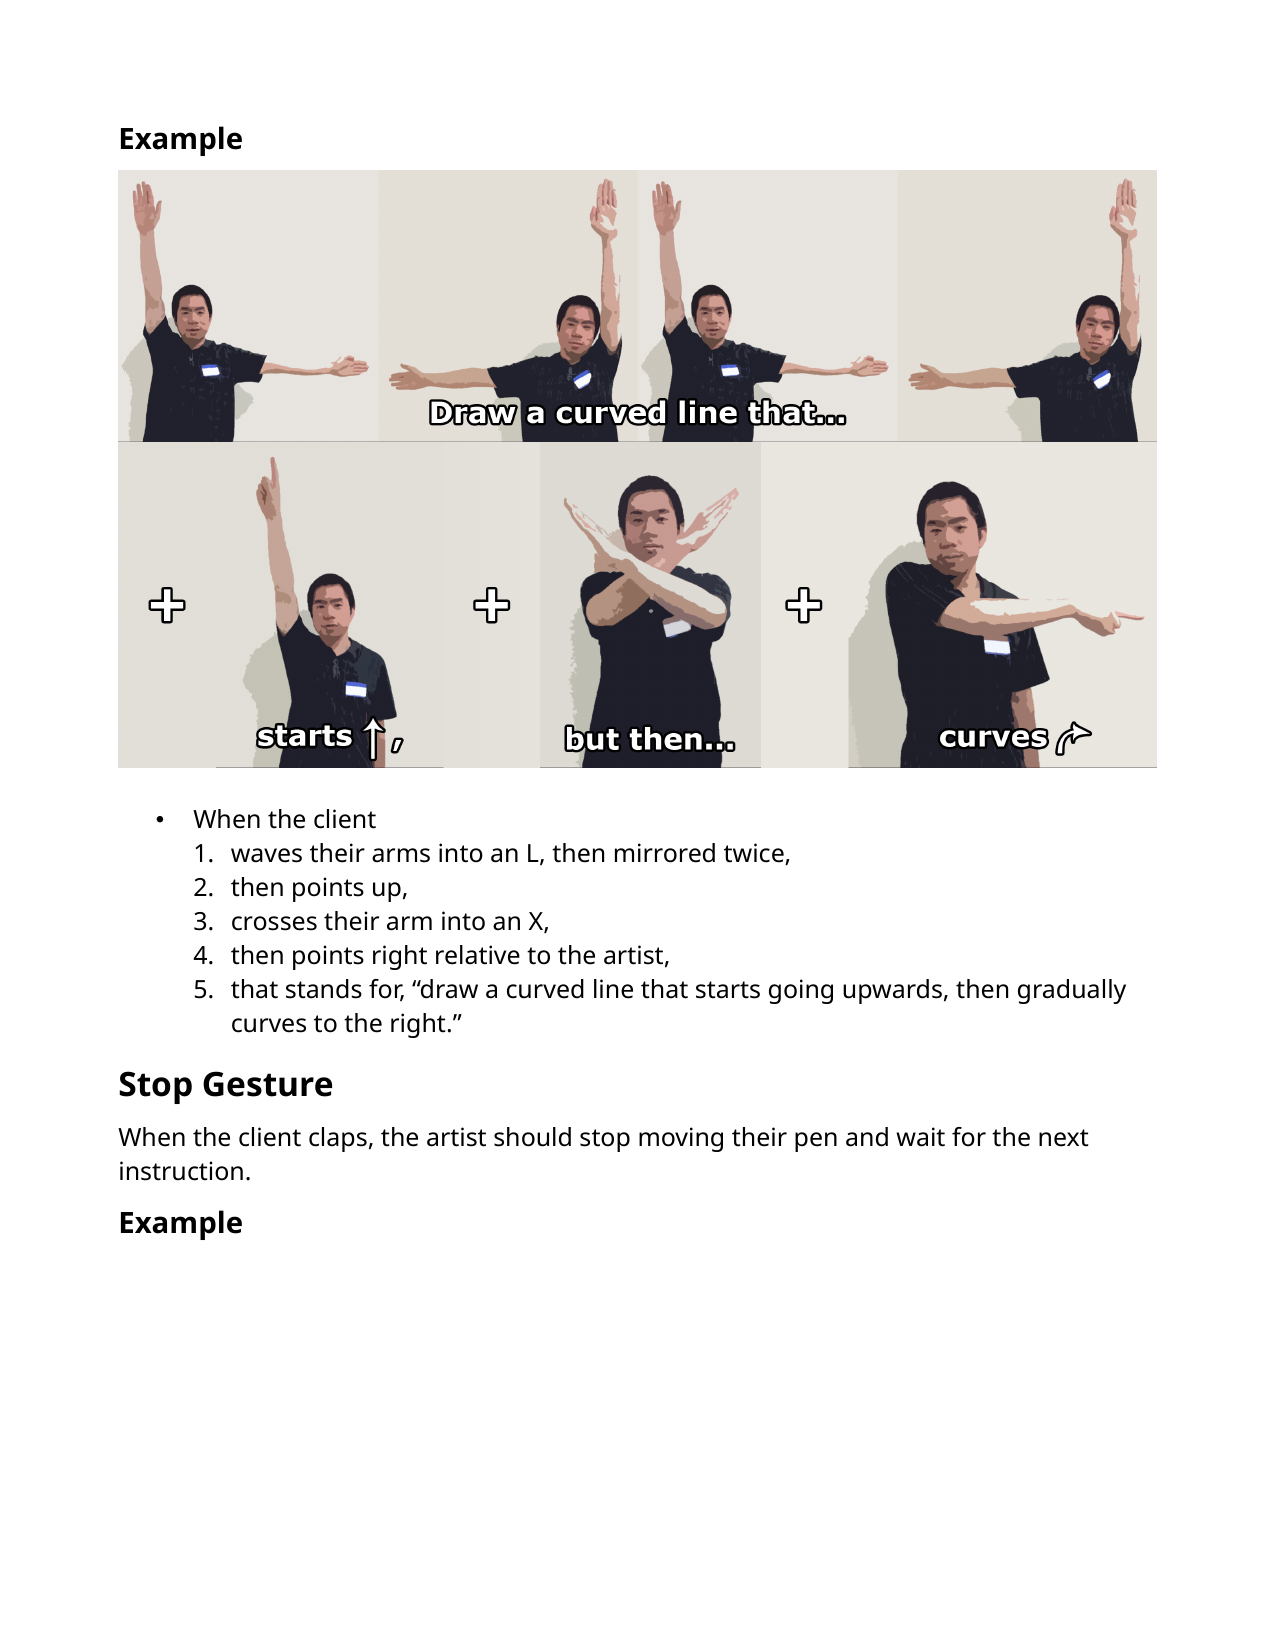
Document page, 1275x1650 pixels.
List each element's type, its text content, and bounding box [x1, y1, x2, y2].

picture [118, 170, 1157, 768]
list waves their arms into an L, then mirrored twice, [193, 836, 1157, 870]
list that stands for, “draw a curved line that starts going upwards, then gradually curves to the right.” [193, 972, 1157, 1040]
subtitle Stop Gesture [118, 1061, 1157, 1107]
text When the client claps, the artist should stop moving their pen and wait for the next instruction. [118, 1119, 1157, 1187]
list crosses their arm into an X, [193, 904, 1157, 938]
list When the client [156, 802, 1157, 836]
subtitle Example [118, 1202, 1157, 1242]
list then points right relative to the artist, [193, 938, 1157, 972]
subtitle Example [118, 118, 1157, 158]
list then points up, [193, 870, 1157, 904]
